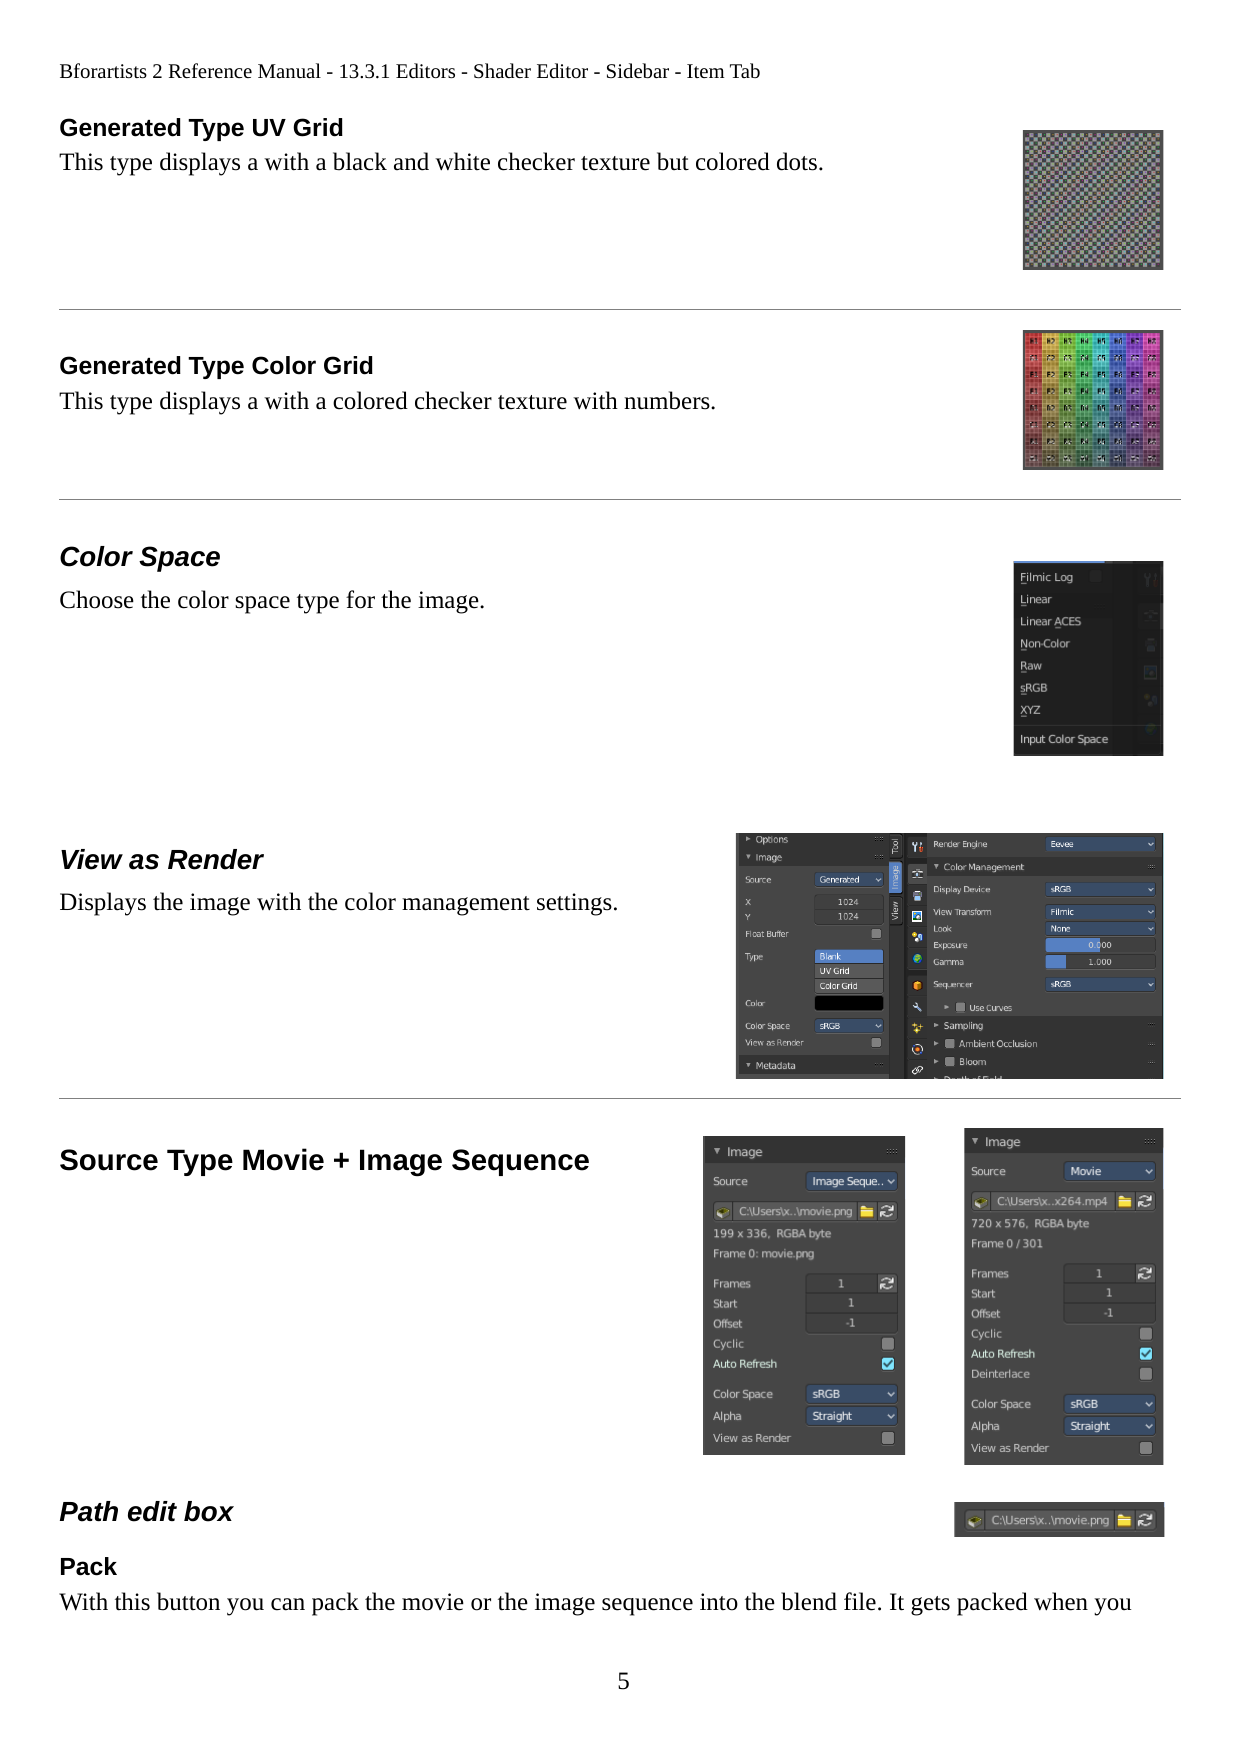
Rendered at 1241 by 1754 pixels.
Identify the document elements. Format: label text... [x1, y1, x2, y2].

subtitle Generated Type Color Grid [59, 351, 1022, 380]
picture [1022, 130, 1164, 270]
subtitle View as Render [59, 843, 735, 875]
subtitle Generated Type UV Grid [59, 113, 1181, 141]
picture [703, 1136, 905, 1455]
text This type displays a with a colored checker texture with numbers. [59, 386, 1022, 415]
subtitle [905, 1142, 964, 1176]
picture [735, 833, 1164, 1079]
text Choose the color space type for the image. [59, 585, 1013, 614]
picture [1013, 561, 1164, 756]
picture [964, 1128, 1164, 1465]
subtitle Path edit box [59, 1496, 1181, 1527]
text Displays the image with the color management settings. [59, 887, 735, 916]
picture [1022, 330, 1164, 470]
subtitle Pack [59, 1552, 1181, 1581]
subtitle [1164, 843, 1181, 875]
subtitle Source Type Movie + Image Sequence [59, 1142, 703, 1176]
text With this button you can pack the movie or the image sequence into the blend file. It gets packed when you [59, 1587, 1181, 1616]
text This type displays a with a black and white checker texture but colored dots. [59, 147, 1022, 176]
subtitle Color Space [59, 541, 1181, 573]
picture [954, 1502, 1165, 1537]
